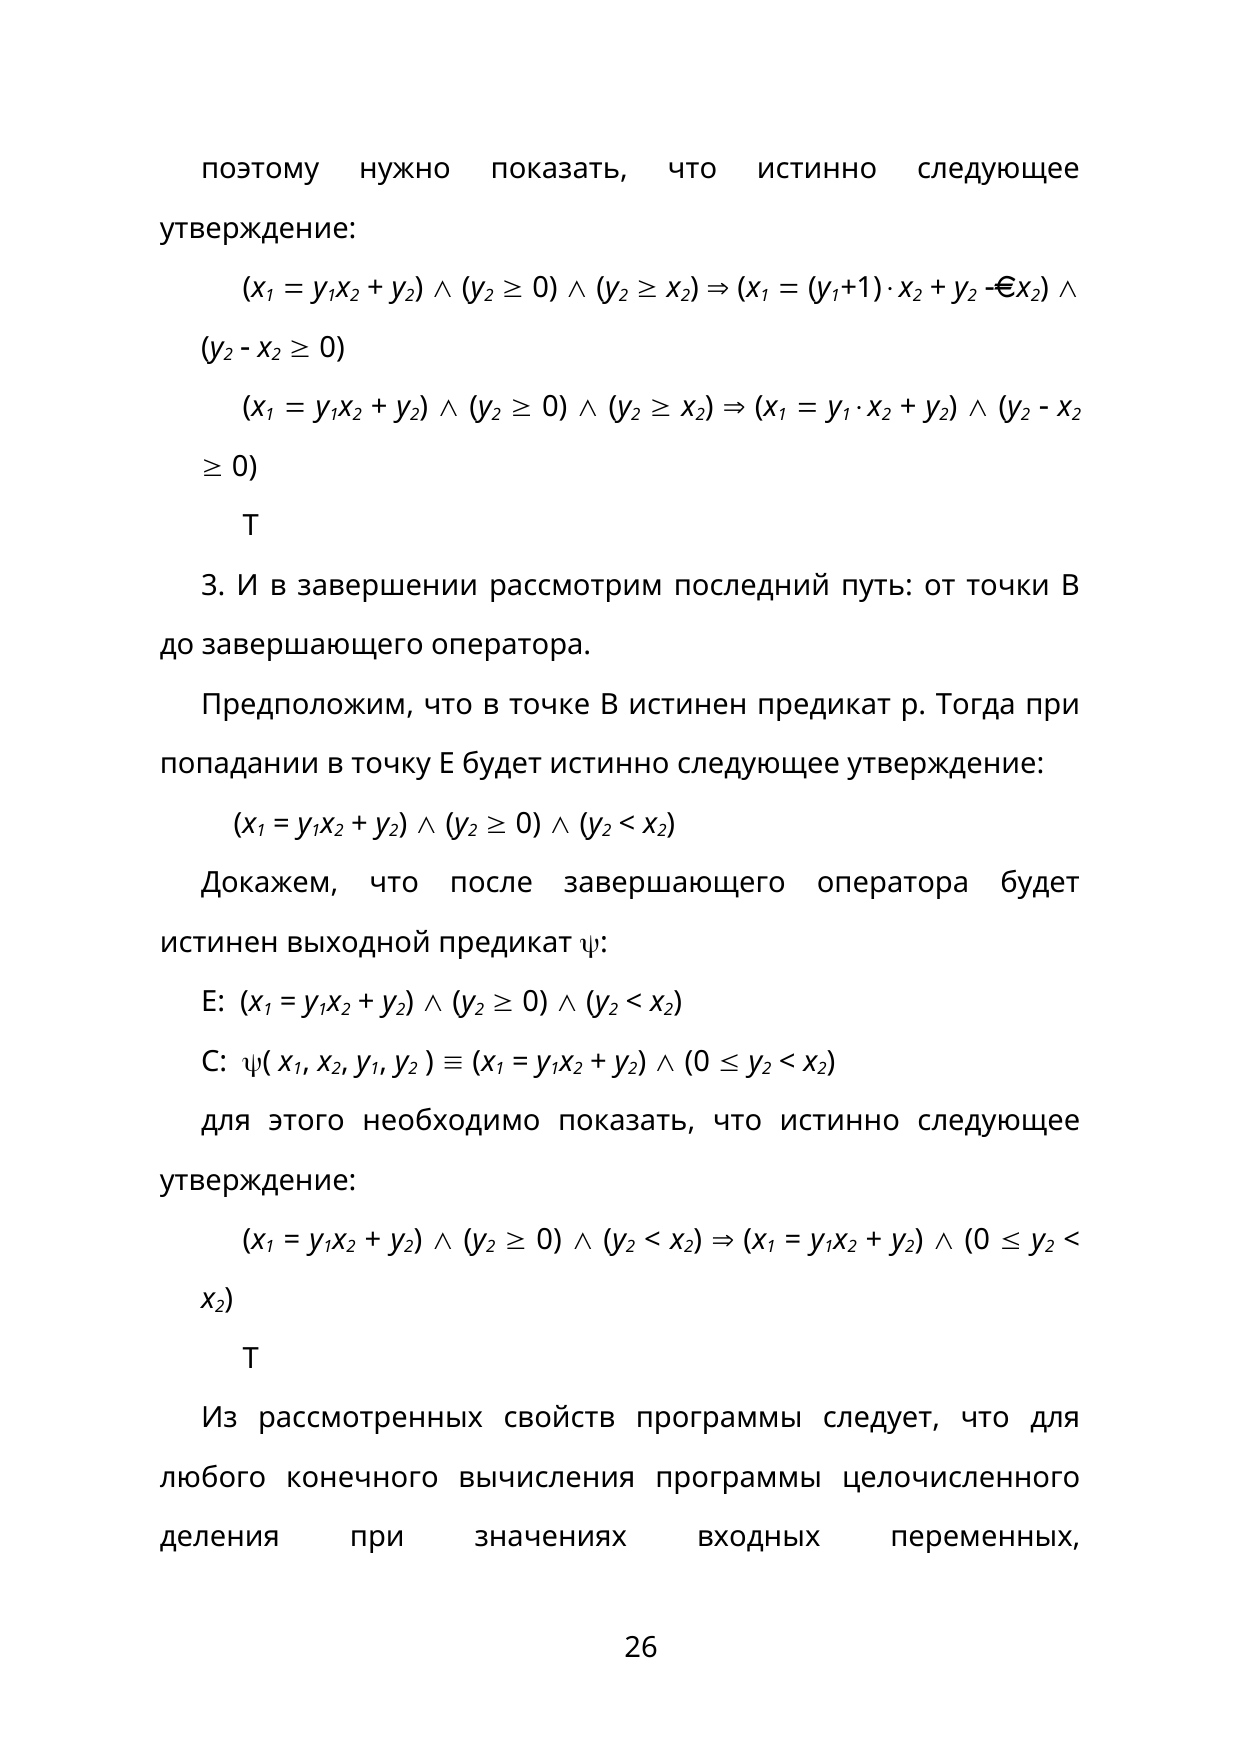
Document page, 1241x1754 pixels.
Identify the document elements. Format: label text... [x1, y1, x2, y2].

text Докажем, что после завершающего оператора будет истинен выходной предикат : [159, 861, 1081, 961]
text поэтому нужно показать, что истинно следующее утверждение: [159, 148, 1081, 247]
text для этого необходимо показать, что истинно следующее утверждение: [159, 1099, 1081, 1198]
text (x1  y1x2 + y2) ∧ (y2  0) ∧ (y2  x2)  (x1  (y1+1)x2 + y2  x2) ∧ (y2  x2  0) [201, 267, 1081, 366]
text T [201, 504, 1081, 544]
text (x1 = y1x2 + y2) ∧ (y2  0) ∧ (y2 < x2)  (x1 = y1x2 + y2) ∧ (0  y2 < x2) [201, 1218, 1081, 1317]
text Предположим, что в точке B истинен предикат p. Тогда при попадании в точку E будет истинно следующее утверждение: [159, 683, 1081, 782]
text (x1 = y1x2 + y2) ∧ (y2  0) ∧ (y2 < x2) [159, 802, 1081, 842]
text C: ( x1, x2, y1, y2 )  (x1 = y1x2 + y2) ∧ (0  y2 < x2) [159, 1040, 1081, 1079]
text 3. И в завершении рассмотрим последний путь: от точки B до завершающего оператора. [159, 564, 1081, 663]
text E: (x1 = y1x2 + y2) ∧ (y2  0) ∧ (y2 < x2) [159, 980, 1081, 1020]
text (x1  y1x2 + y2) ∧ (y2  0) ∧ (y2  x2)  (x1  y1x2 + y2) ∧ (y2  x2  0) [201, 386, 1081, 485]
text T [201, 1337, 1081, 1377]
text Из рассмотренных свойств программы следует, что для любого конечного вычисления программы целочисленного деления при значениях входных переменных, [159, 1397, 1081, 1555]
